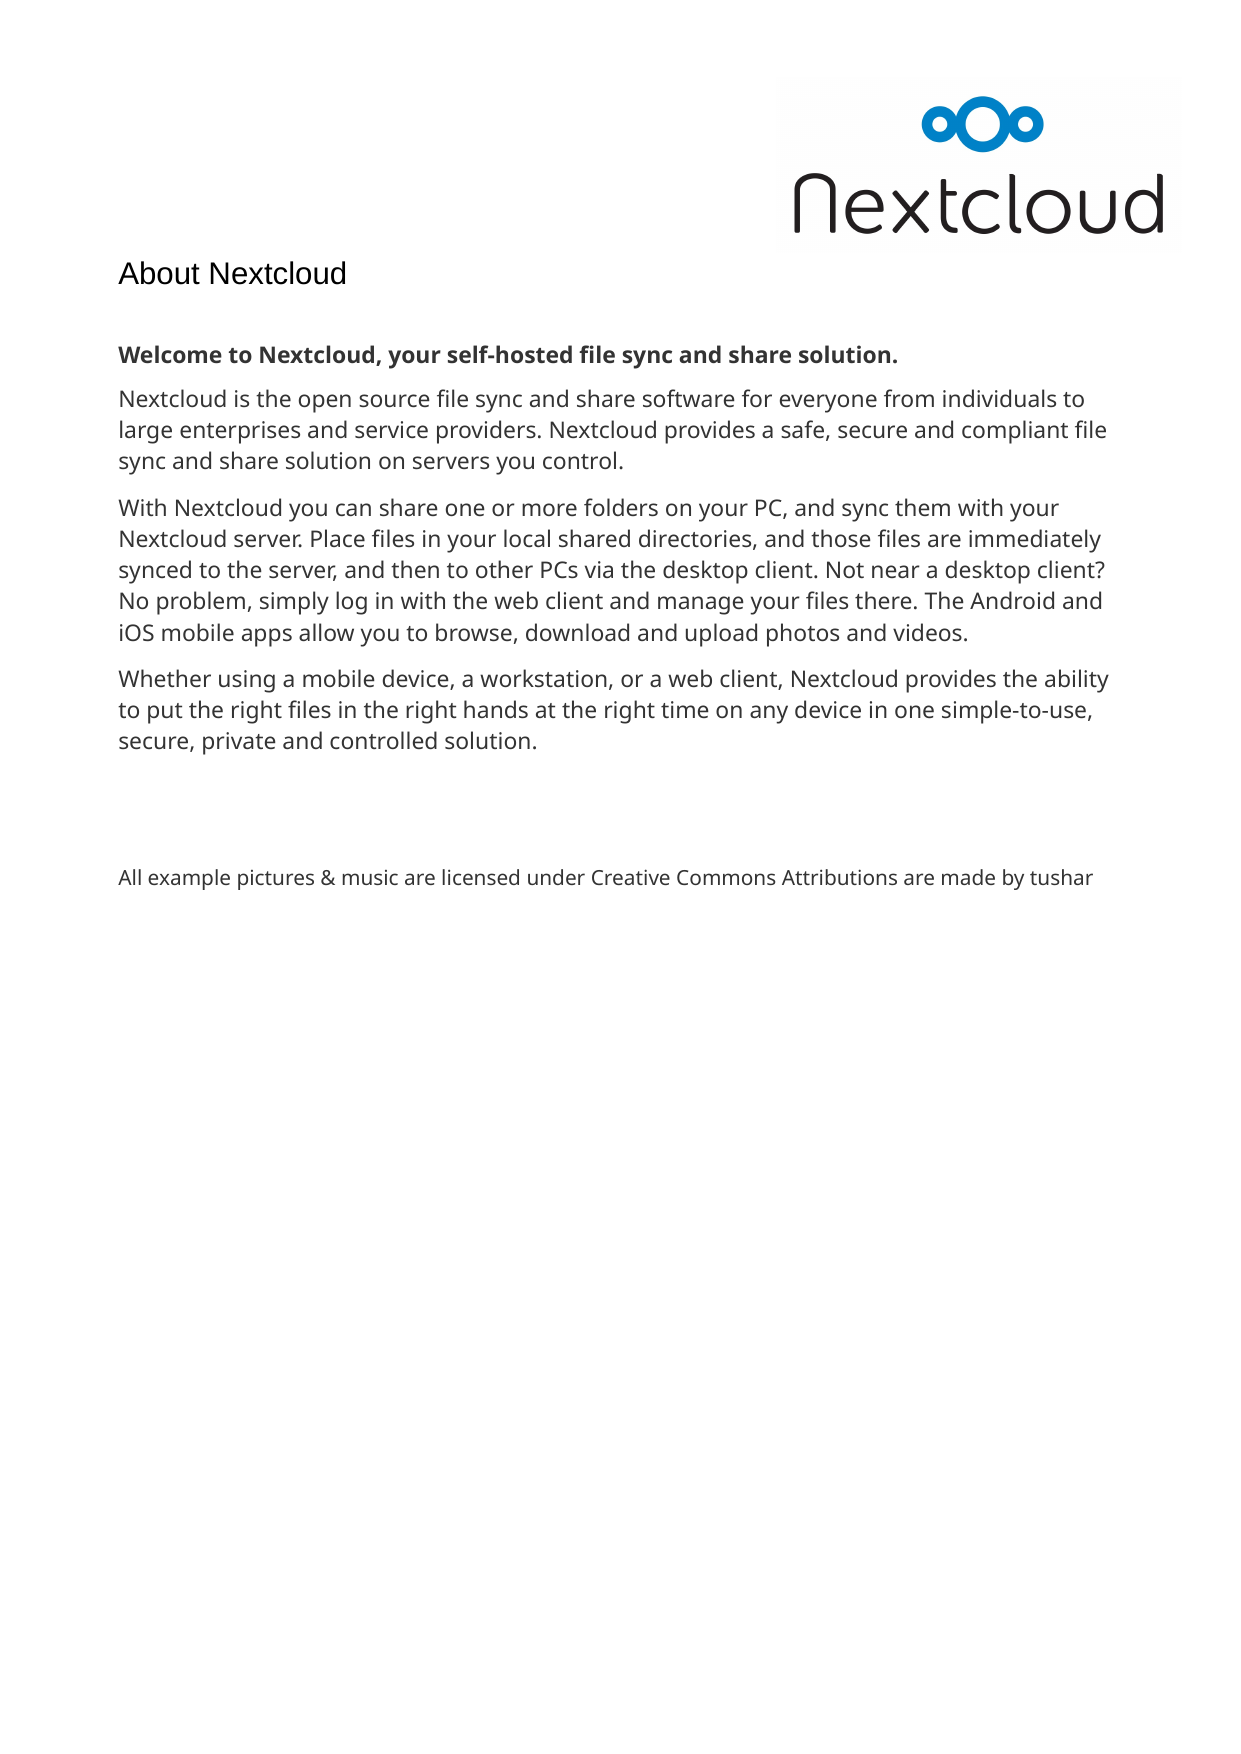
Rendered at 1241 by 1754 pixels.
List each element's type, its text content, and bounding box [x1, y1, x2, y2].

text Whether using a mobile device, a workstation, or a web client, Nextcloud provides the ability to put the right files in the right hands at the right time on any device in one simple-to-use, secure, private and controlled solution. [118, 663, 1122, 757]
text All example pictures & music are licensed under Creative Commons Attributions are made by tushar [118, 862, 1122, 892]
text About Nextcloud [118, 255, 1122, 291]
text Nextcloud is the open source file sync and share software for everyone from individuals to large enterprises and service providers. Nextcloud provides a safe, secure and compliant file sync and share solution on servers you control. [118, 383, 1122, 477]
text With Nextcloud you can share one or more folders on your PC, and sync them with your Nextcloud server. Place files in your local shared directories, and those files are immediately synced to the server, and then to other PCs via the desktop client. Not near a desktop client? No problem, simply log in with the web client and manage your files there. The Android and iOS mobile apps allow you to browse, download and upload photos and videos. [118, 492, 1122, 648]
text Welcome to Nextcloud, your self-hosted file sync and share solution. [118, 339, 1122, 370]
